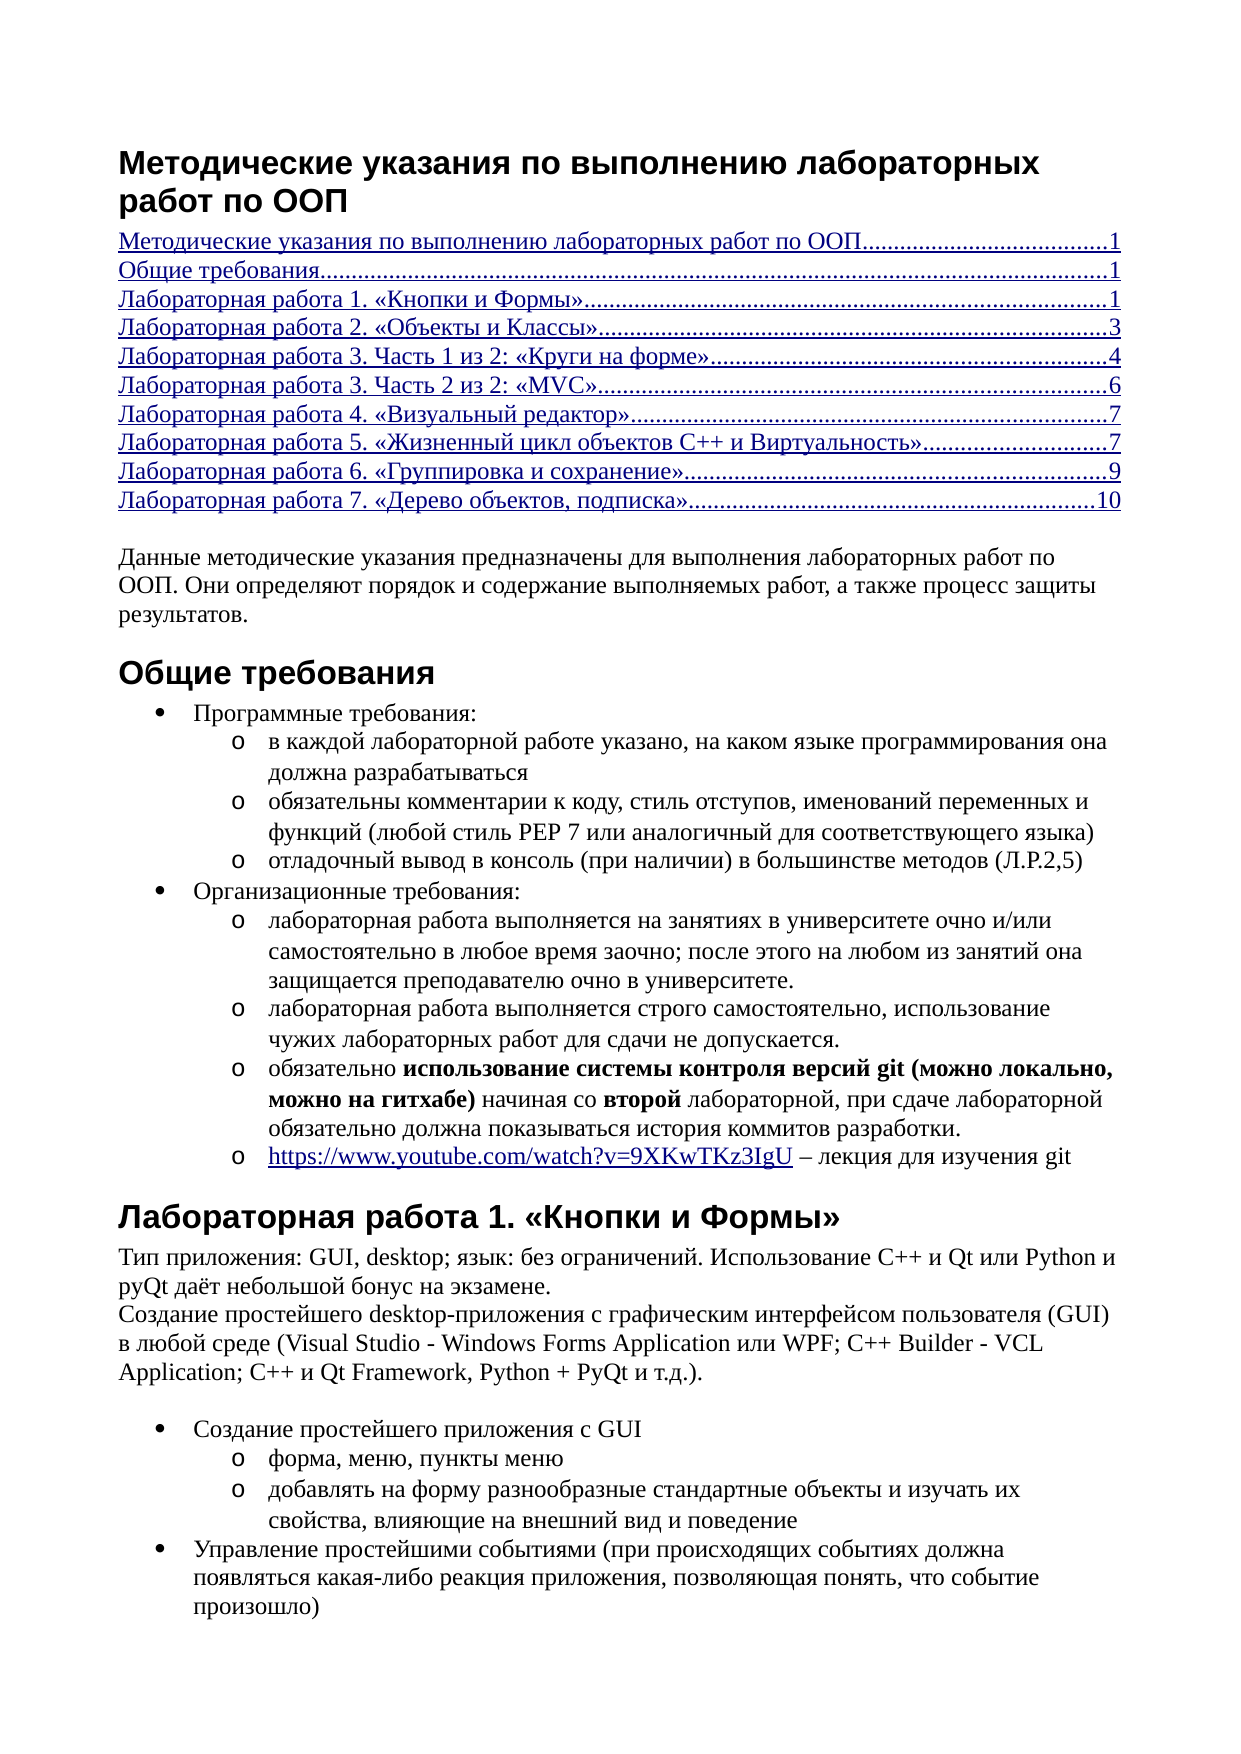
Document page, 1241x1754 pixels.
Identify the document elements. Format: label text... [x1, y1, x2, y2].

subtitle Лабораторная работа 1. «Кнопки и Формы» [118, 1197, 1122, 1236]
subtitle Методические указания по выполнению лабораторных работ по ООП [118, 143, 1122, 220]
text Лабораторная работа 7. «Дерево объектов, подписка» 10 [118, 485, 1122, 514]
text Лабораторная работа 4. «Визуальный редактор» 7 [118, 399, 1122, 427]
text Лабораторная работа 3. Часть 2 из 2: «MVC» 6 [118, 370, 1122, 399]
list Управление простейшими событиями (при происходящих событиях должна появляться какая-либо реакция приложения, позволяющая понять, что событие произошло) [156, 1534, 1122, 1620]
list обязательно использование системы контроля версий git (можно локально, можно на гитхабе) начиная со второй лабораторной, при сдаче лабораторной обязательно должна показываться история коммитов разработки. [231, 1053, 1122, 1141]
list лабораторная работа выполняется на занятиях в университете очно и/или самостоятельно в любое время заочно; после этого на любом из занятий она защищается преподавателю очно в университете. [231, 905, 1122, 993]
list Создание простейшего приложения с GUI [156, 1414, 1122, 1443]
text Данные методические указания предназначены для выполнения лабораторных работ по ООП. Они определяют порядок и содержание выполняемых работ, а также процесс защиты результатов. [118, 542, 1122, 628]
list отладочный вывод в консоль (при наличии) в большинстве методов (Л.Р.2,5) [231, 846, 1122, 876]
list форма, меню, пункты меню [231, 1443, 1122, 1474]
list Организационные требования: [156, 876, 1122, 905]
subtitle Общие требования [118, 653, 1122, 691]
text Создание простейшего desktop-приложения с графическим интерфейсом пользователя (GUI) в любой среде (Visual Studio - Windows Forms Application или WPF; C++ Builder - VCL Application; С++ и Qt Framework, Python + PyQt и т.д.). [118, 1299, 1122, 1386]
list https://www.youtube.com/watch?v=9XKwTKz3IgU – лекция для изучения git [231, 1141, 1122, 1172]
text Тип приложения: GUI, desktop; язык: без ограничений. Использование C++ и Qt или Python и pyQt даёт небольшой бонус на экзамене. [118, 1242, 1122, 1299]
text Общие требования 1 [118, 255, 1122, 284]
text Лабораторная работа 2. «Объекты и Классы» 3 [118, 312, 1122, 341]
text Лабораторная работа 3. Часть 1 из 2: «Круги на форме» 4 [118, 341, 1122, 370]
text Лабораторная работа 6. «Группировка и сохранение» 9 [118, 456, 1122, 485]
text Методические указания по выполнению лабораторных работ по ООП 1 [118, 226, 1122, 255]
list Программные требования: [156, 698, 1122, 726]
list обязательны комментарии к коду, стиль отступов, именований переменных и функций (любой стиль PEP 7 или аналогичный для соответствующего языка) [231, 786, 1122, 846]
list добавлять на форму разнообразные стандартные объекты и изучать их свойства, влияющие на внешний вид и поведение [231, 1474, 1122, 1534]
text Лабораторная работа 1. «Кнопки и Формы» 1 [118, 284, 1122, 312]
list лабораторная работа выполняется строго самостоятельно, использование чужих лабораторных работ для сдачи не допускается. [231, 993, 1122, 1053]
text Лабораторная работа 5. «Жизненный цикл объектов С++ и Виртуальность» 7 [118, 427, 1122, 456]
list в каждой лабораторной работе указано, на каком языке программирования она должна разрабатываться [231, 726, 1122, 786]
